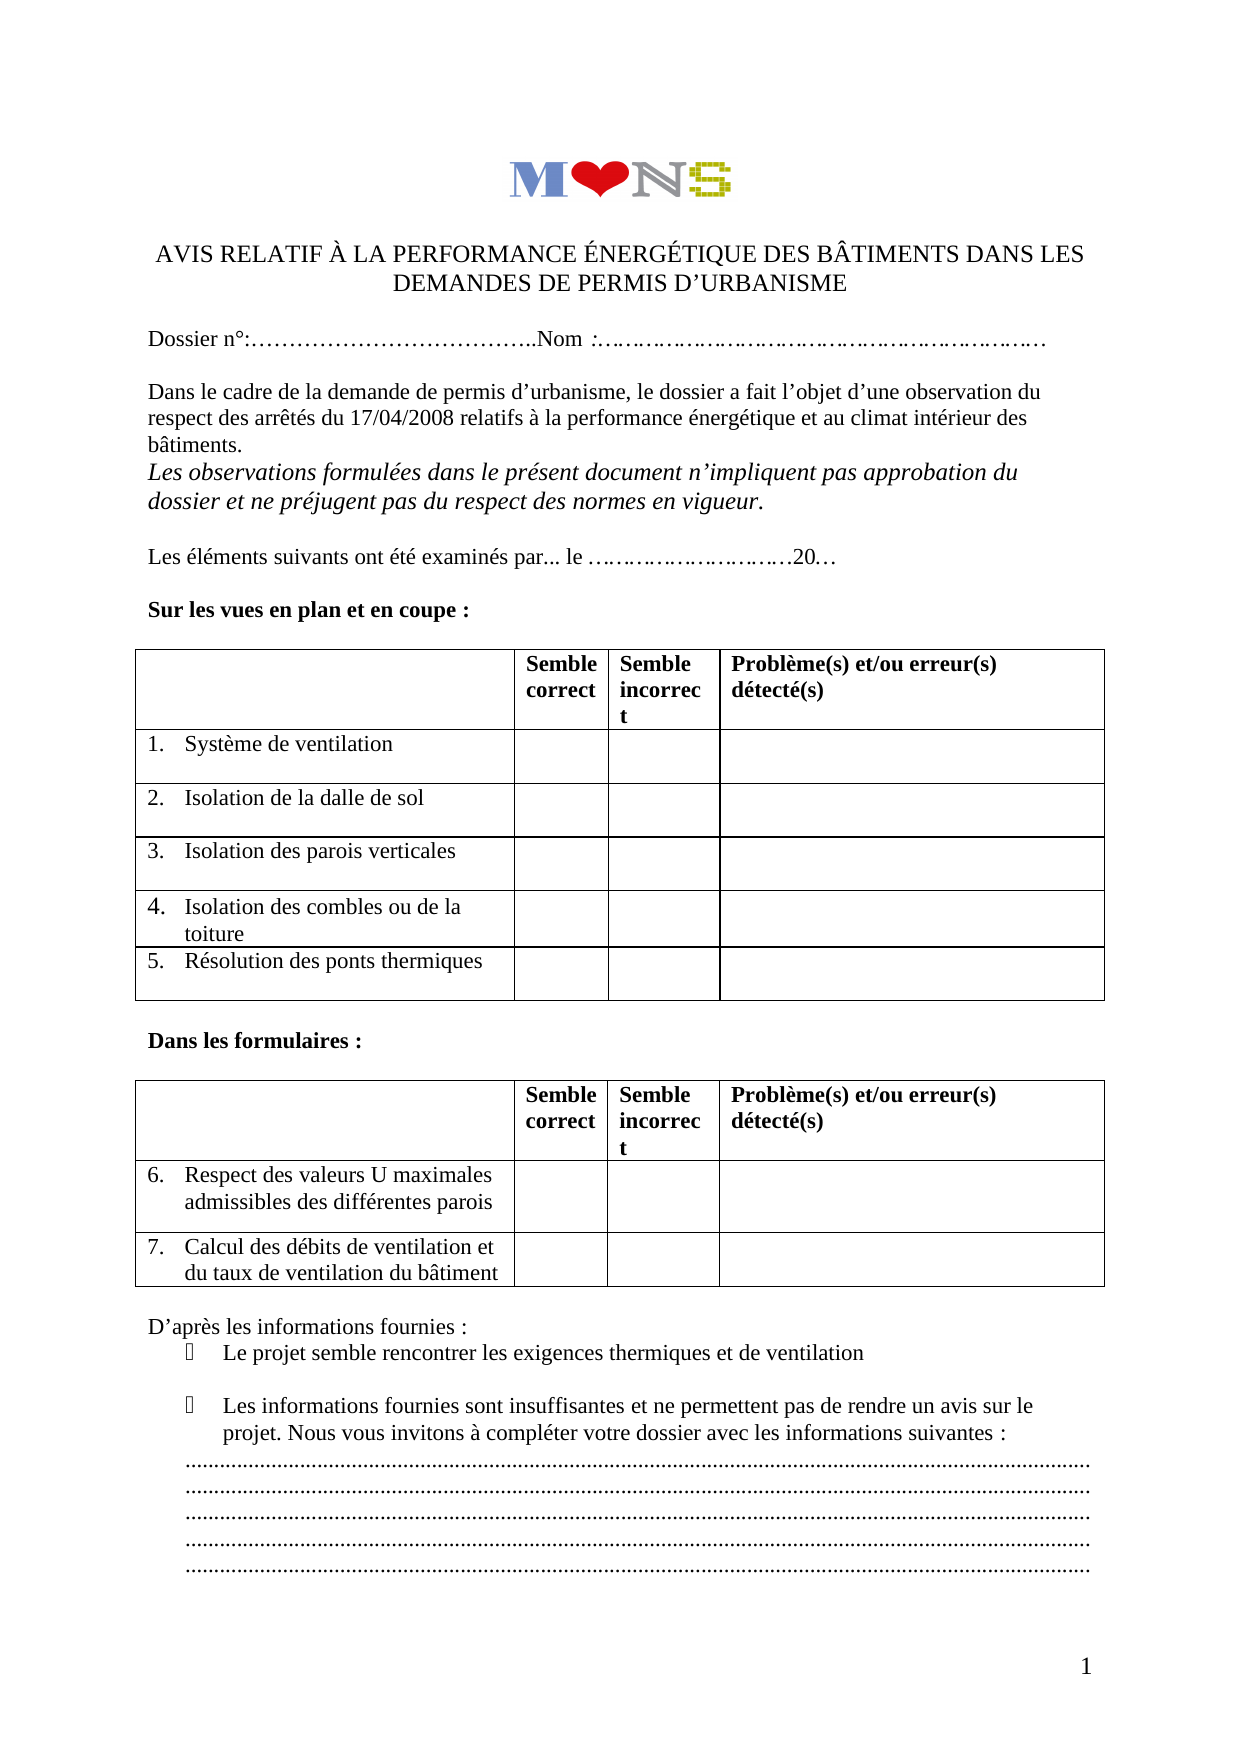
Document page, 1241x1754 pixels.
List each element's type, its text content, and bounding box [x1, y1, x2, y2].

text Les observations formulées dans le présent document n’impliquent pas approbation du dossier et ne préjugent pas du respect des normes en vigueur. [148, 457, 1092, 515]
table_header Semble incorrect [608, 1081, 719, 1160]
table_cell [609, 730, 719, 783]
list Le projet semble rencontrer les exigences thermiques et de ventilation [185, 1339, 1092, 1366]
table_cell [609, 838, 719, 890]
table_cell [515, 1233, 607, 1286]
text Dossier n°:………………………………..Nom :………………………………………………………… [148, 325, 1092, 352]
table_cell [515, 948, 608, 1000]
text Sur les vues en plan et en coupe : [148, 596, 1092, 622]
table_cell [515, 838, 608, 890]
table_cell [515, 784, 608, 836]
table_header Problème(s) et/ou erreur(s) détecté(s) [721, 650, 1104, 729]
table_cell [609, 948, 719, 1000]
table_cell [608, 1161, 719, 1232]
table_cell Résolution des ponts thermiques [136, 948, 514, 1000]
table_cell [608, 1233, 719, 1286]
table_header [136, 1081, 514, 1160]
table_cell Calcul des débits de ventilation et du taux de ventilation du bâtiment [136, 1233, 514, 1286]
table_cell [609, 891, 719, 946]
table_cell [720, 1161, 1104, 1232]
table_header Problème(s) et/ou erreur(s) détecté(s) [720, 1081, 1104, 1160]
table_cell Système de ventilation [136, 730, 514, 783]
table_header Semble correct [515, 1081, 607, 1160]
table_cell Isolation des parois verticales [136, 838, 514, 890]
table_header Semble correct [515, 650, 608, 729]
text AVIS RELATIF à la performance énergétique des bâtiments dans les demandes de permis d’urbanisme [148, 239, 1092, 297]
table_header [136, 650, 514, 729]
text D’après les informations fournies : [148, 1313, 1092, 1339]
table_cell [721, 784, 1104, 836]
picture [502, 156, 738, 202]
table_cell Isolation de la dalle de sol [136, 784, 514, 836]
table_cell [515, 1161, 607, 1232]
table_header Semble incorrect [609, 650, 719, 729]
table_cell [609, 784, 719, 836]
table_cell [720, 1233, 1104, 1286]
table_cell [721, 838, 1104, 890]
list Les informations fournies sont insuffisantes et ne permettent pas de rendre un avis sur le projet. Nous vous invitons à compléter votre dossier avec les informations suivantes : [185, 1392, 1092, 1446]
table_cell [515, 891, 608, 946]
text Dans les formulaires : [148, 1027, 1092, 1054]
table_cell [515, 730, 608, 783]
table_cell [721, 891, 1104, 946]
text Dans le cadre de la demande de permis d’urbanisme, le dossier a fait l’objet d’une observation du respect des arrêtés du 17/04/2008 relatifs à la performance énergétique et au climat intérieur des bâtiments. [148, 378, 1092, 457]
text Les éléments suivants ont été examinés par... le …………………………20… [148, 543, 1092, 570]
table_cell [721, 948, 1104, 1000]
table_cell [721, 730, 1104, 783]
table_cell Respect des valeurs U maximales admissibles des différentes parois [136, 1161, 514, 1232]
table_cell Isolation des combles ou de la toiture [136, 891, 514, 946]
